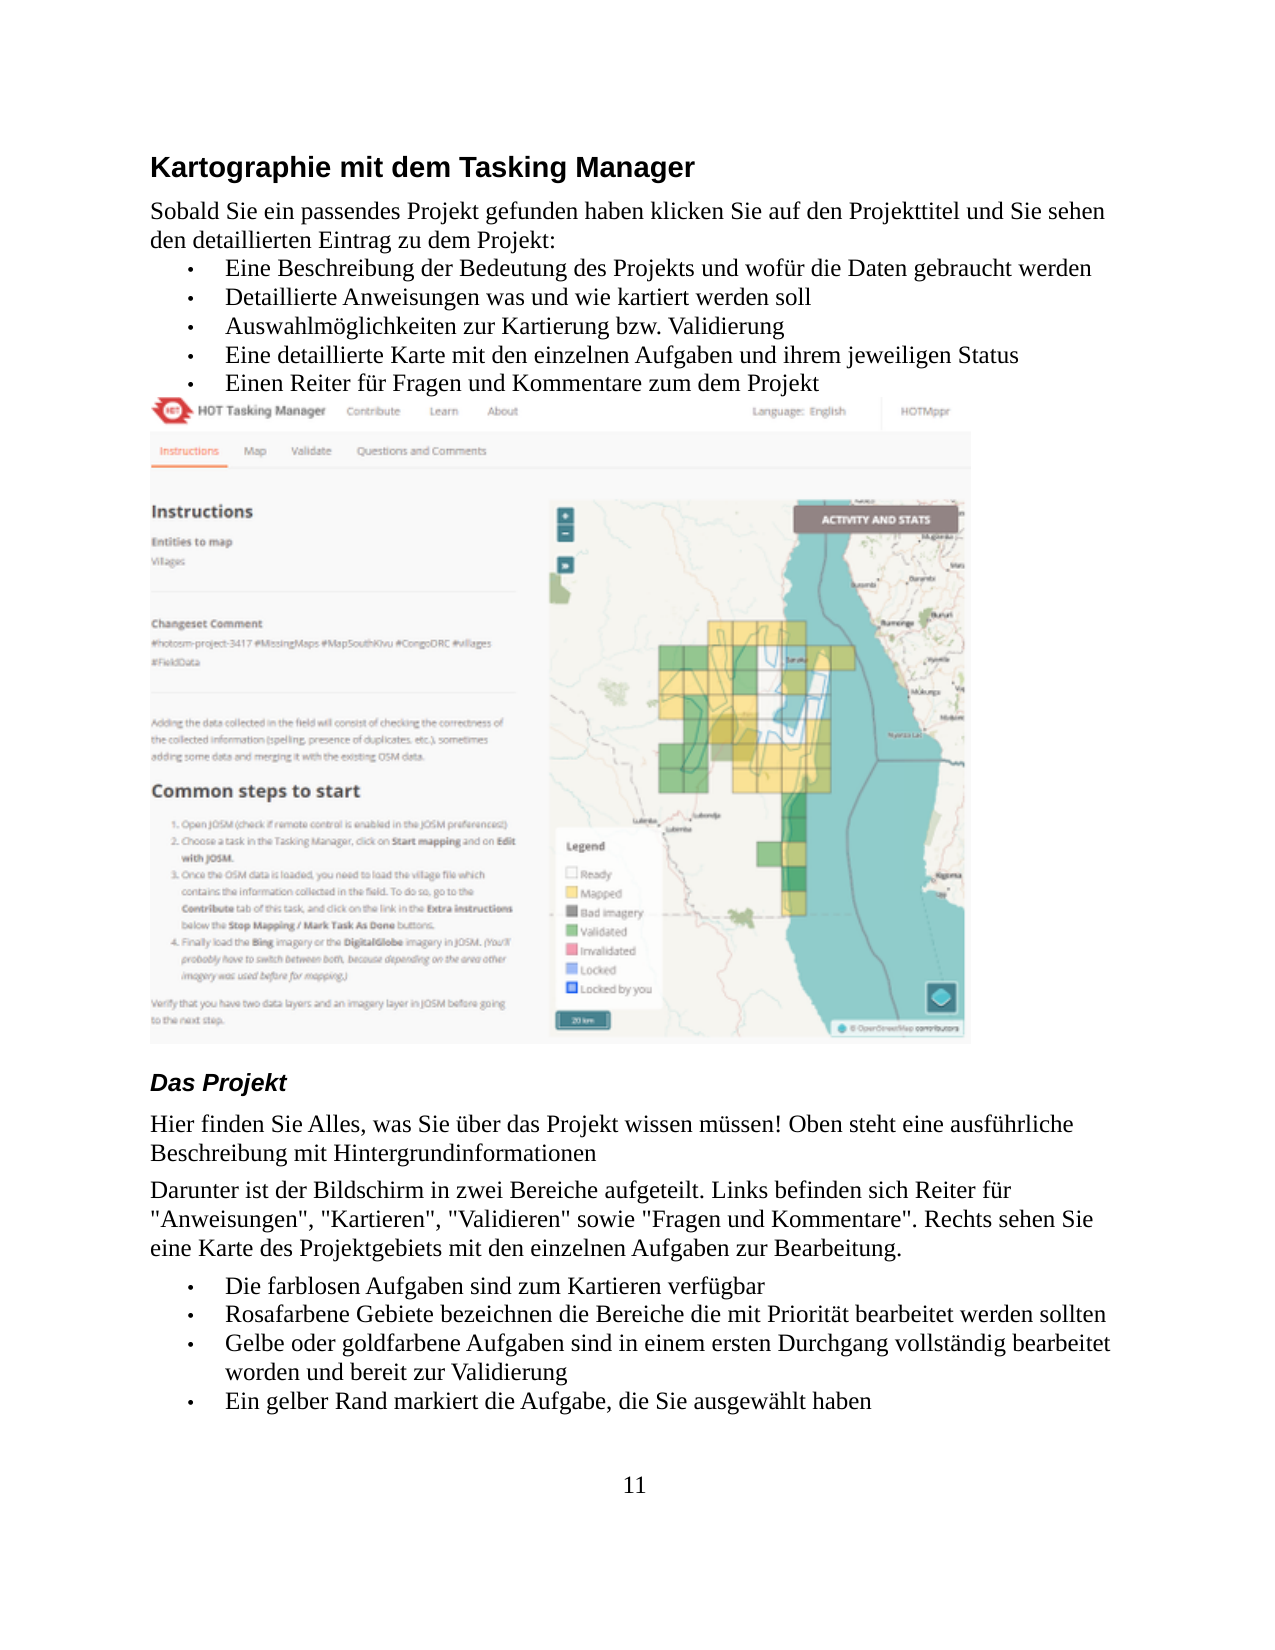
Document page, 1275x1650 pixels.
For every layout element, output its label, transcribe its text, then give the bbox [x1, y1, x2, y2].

list Die farblosen Aufgaben sind zum Kartieren verfügbar [187, 1271, 1125, 1299]
list Ein gelber Rand markiert die Aufgabe, die Sie ausgewählt haben [187, 1386, 1125, 1414]
list Detaillierte Anweisungen was und wie kartiert werden soll [187, 282, 1125, 311]
list Rosafarbene Gebiete bezeichnen die Bereiche die mit Priorität bearbeitet werden sollten [187, 1299, 1125, 1328]
list Eine Beschreibung der Bedeutung des Projekts und wofür die Daten gebraucht werden [187, 253, 1125, 282]
list Gelbe oder goldfarbene Aufgaben sind in einem ersten Durchgang vollständig bearbeitet worden und bereit zur Validierung [187, 1328, 1125, 1386]
text Hier finden Sie Alles, was Sie über das Projekt wissen müssen! Oben steht eine ausführliche Beschreibung mit Hintergrundinformationen [150, 1109, 1125, 1167]
subtitle Kartographie mit dem Tasking Manager [150, 150, 1125, 183]
list Eine detaillierte Karte mit den einzelnen Aufgaben und ihrem jeweiligen Status [187, 340, 1125, 368]
picture [150, 397, 971, 1044]
subtitle Das Projekt [150, 1068, 1125, 1097]
text Darunter ist der Bildschirm in zwei Bereiche aufgeteilt. Links befinden sich Reiter für "Anweisungen", "Kartieren", "Validieren" sowie "Fragen und Kommentare". Rechts sehen Sie eine Karte des Projektgebiets mit den einzelnen Aufgaben zur Bearbeitung. [150, 1176, 1125, 1262]
text Sobald Sie ein passendes Projekt gefunden haben klicken Sie auf den Projekttitel und Sie sehen den detaillierten Eintrag zu dem Projekt: [150, 196, 1125, 253]
list Auswahlmöglichkeiten zur Kartierung bzw. Validierung [187, 311, 1125, 340]
list Einen Reiter für Fragen und Kommentare zum dem Projekt [187, 368, 1125, 397]
